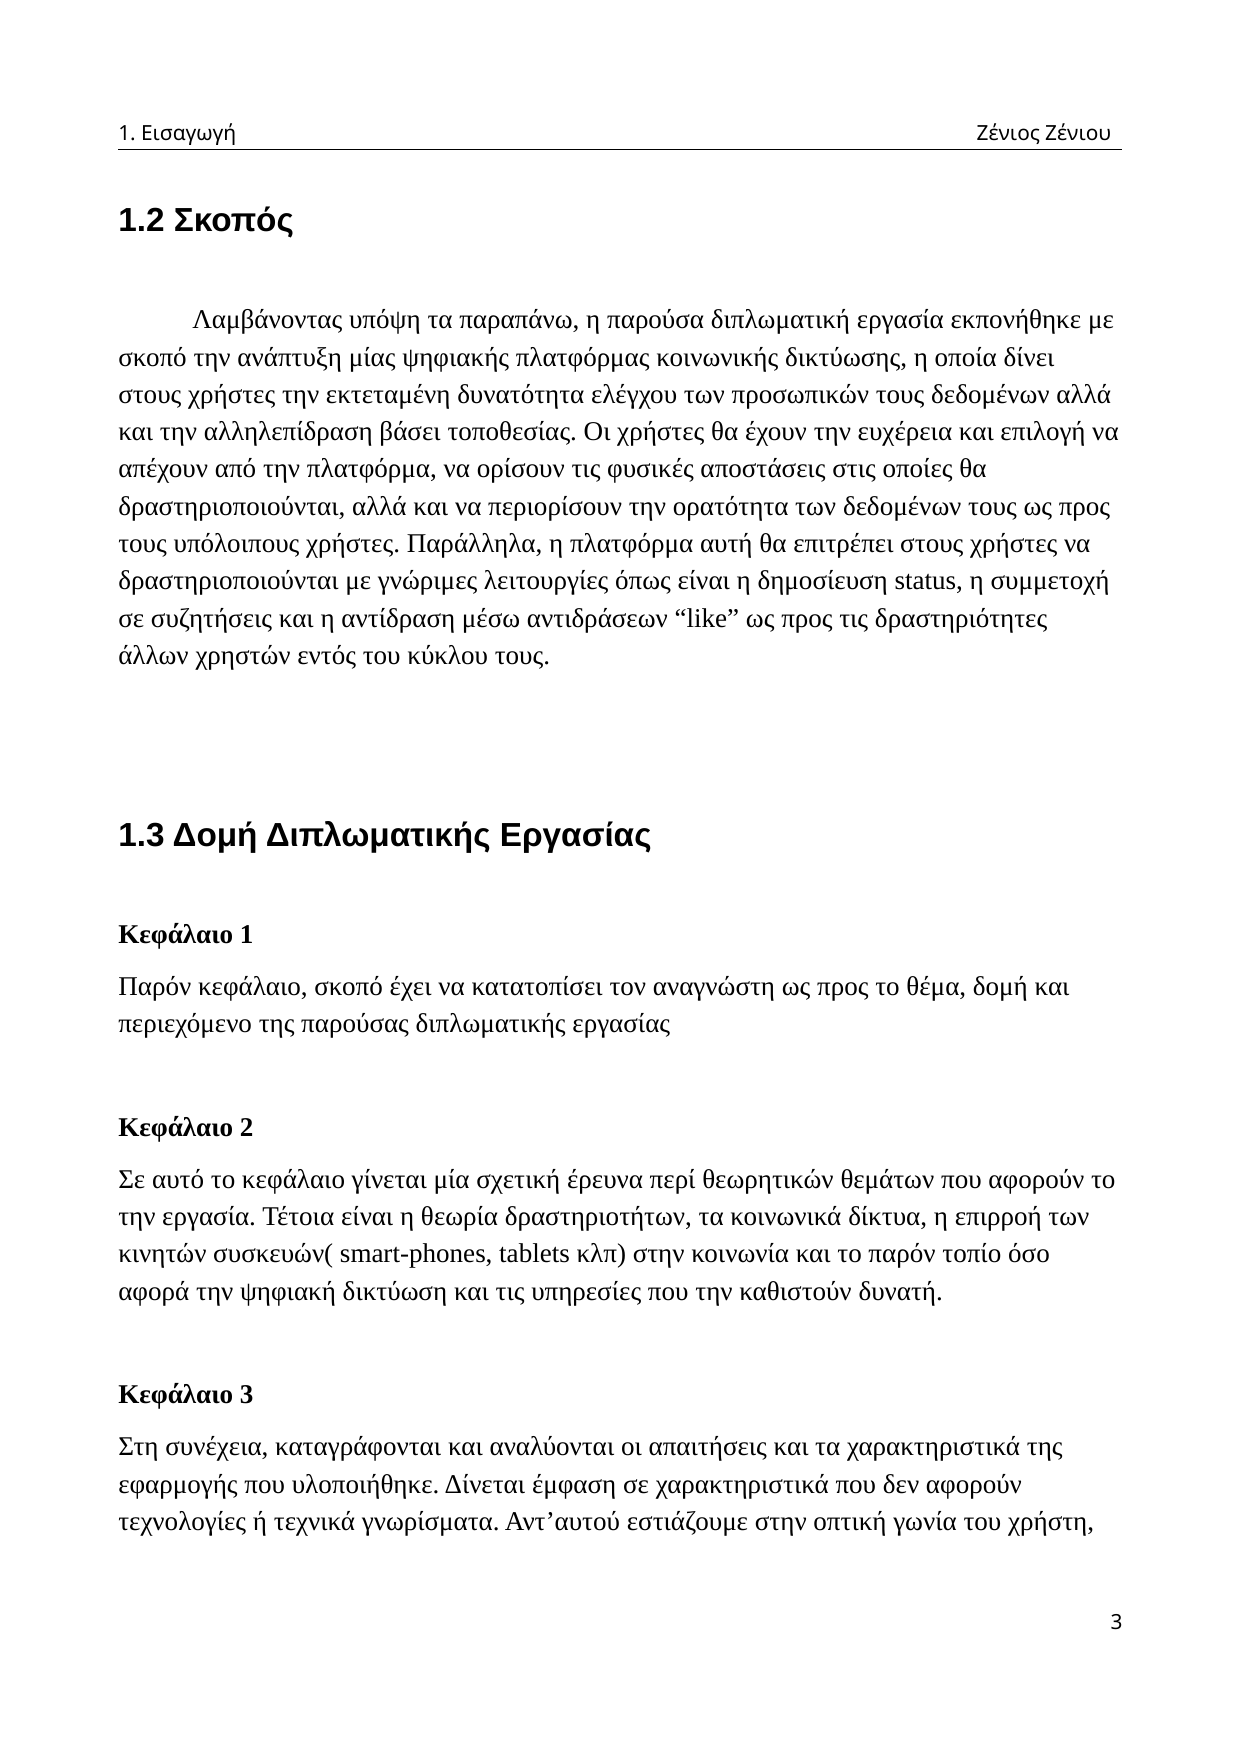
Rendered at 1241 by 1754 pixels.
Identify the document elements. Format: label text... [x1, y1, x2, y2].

text Κεφάλαιο 1 [118, 918, 1122, 949]
text Κεφάλαιο 3 [118, 1379, 1122, 1410]
text Στη συνέχεια, καταγράφονται και αναλύονται οι απαιτήσεις και τα χαρακτηριστικά της εφαρμογής που υλοποιήθηκε. Δίνεται έμφαση σε χαρακτηριστικά που δεν αφορούν τεχνολογίες ή τεχνικά γνωρίσματα. Αντ’αυτού εστιάζουμε στην οπτική γωνία του χρήστη, [118, 1431, 1122, 1536]
text Λαμβάνοντας υπόψη τα παραπάνω, η παρούσα διπλωματική εργασία εκπονήθηκε με σκοπό την ανάπτυξη μίας ψηφιακής πλατφόρμας κοινωνικής δικτύωσης, η οποία δίνει στους χρήστες την εκτεταμένη δυνατότητα ελέγχου των προσωπικών τους δεδομένων αλλά και την αλληλεπίδραση βάσει τοποθεσίας. Οι χρήστες θα έχουν την ευχέρεια και επιλογή να απέχουν από την πλατφόρμα, να ορίσουν τις φυσικές αποστάσεις στις οποίες θα δραστηριοποιούνται, αλλά και να περιορίσουν την ορατότητα των δεδομένων τους ως προς τους υπόλοιπους χρήστες. Παράλληλα, η πλατφόρμα αυτή θα επιτρέπει στους χρήστες να δραστηριοποιούνται με γνώριμες λειτουργίες όπως είναι η δημοσίευση status, η συμμετοχή σε συζητήσεις και η αντίδραση μέσω αντιδράσεων “like” ως προς τις δραστηριότητες άλλων χρηστών εντός του κύκλου τους. [118, 303, 1122, 670]
text Κεφάλαιο 2 [118, 1111, 1122, 1142]
text Παρόν κεφάλαιο, σκοπό έχει να κατατοπίσει τον αναγνώστη ως προς το θέμα, δομή και περιεχόμενο της παρούσας διπλωματικής εργασίας [118, 970, 1122, 1038]
text Σε αυτό το κεφάλαιο γίνεται μία σχετική έρευνα περί θεωρητικών θεμάτων που αφορούν το την εργασία. Τέτοια είναι η θεωρία δραστηριοτήτων, τα κοινωνικά δίκτυα, η επιρροή των κινητών συσκευών( smart-phones, tablets κλπ) στην κοινωνία και το παρόν τοπίο όσο αφορά την ψηφιακή δικτύωση και τις υπηρεσίες που την καθιστούν δυνατή. [118, 1163, 1122, 1306]
subtitle 1.3 Δομή Διπλωματικής Εργασίας [118, 815, 1122, 854]
subtitle 1.2 Σκοπός [118, 201, 1122, 239]
